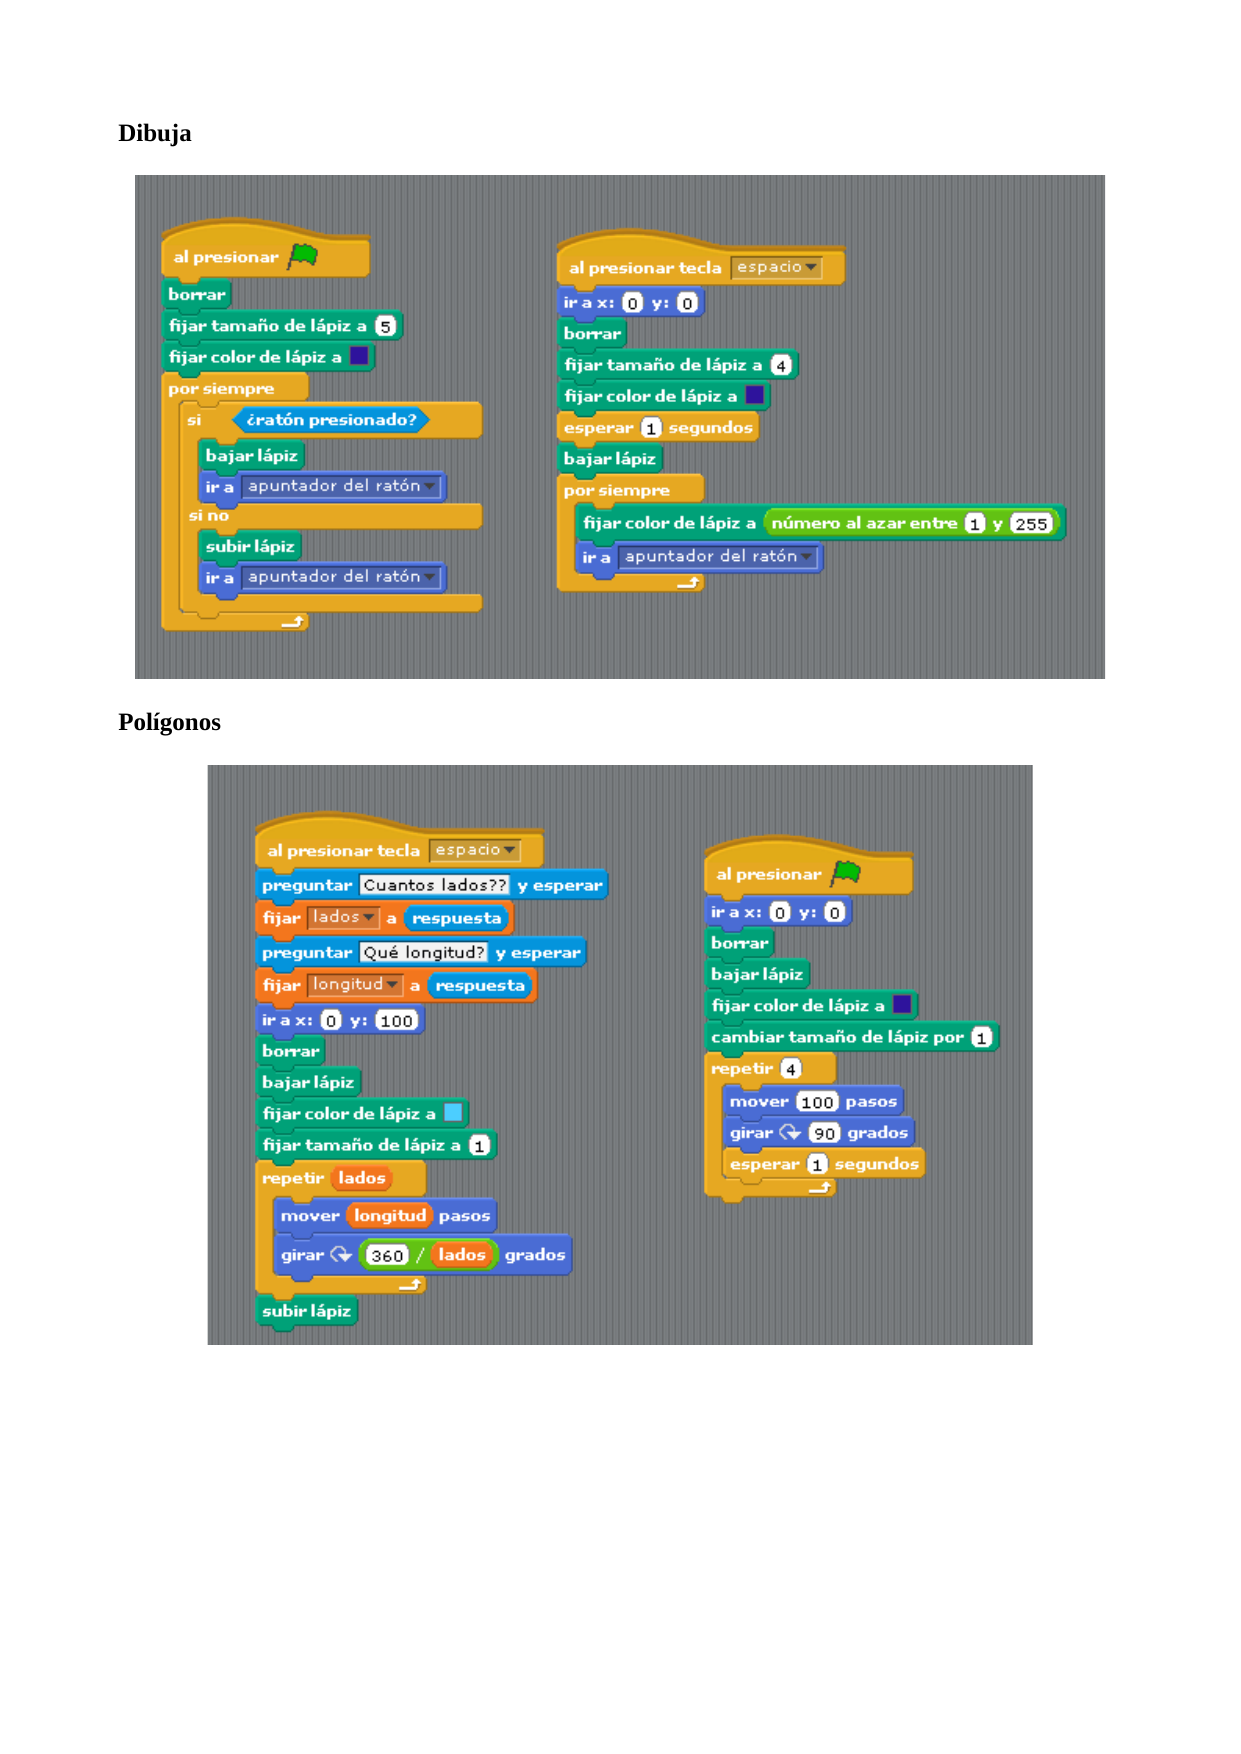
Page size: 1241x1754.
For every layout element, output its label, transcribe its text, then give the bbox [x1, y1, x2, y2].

picture [207, 765, 1033, 1345]
picture [135, 175, 1106, 679]
text Dibuja [118, 118, 1122, 147]
text Polígonos [118, 707, 1122, 736]
